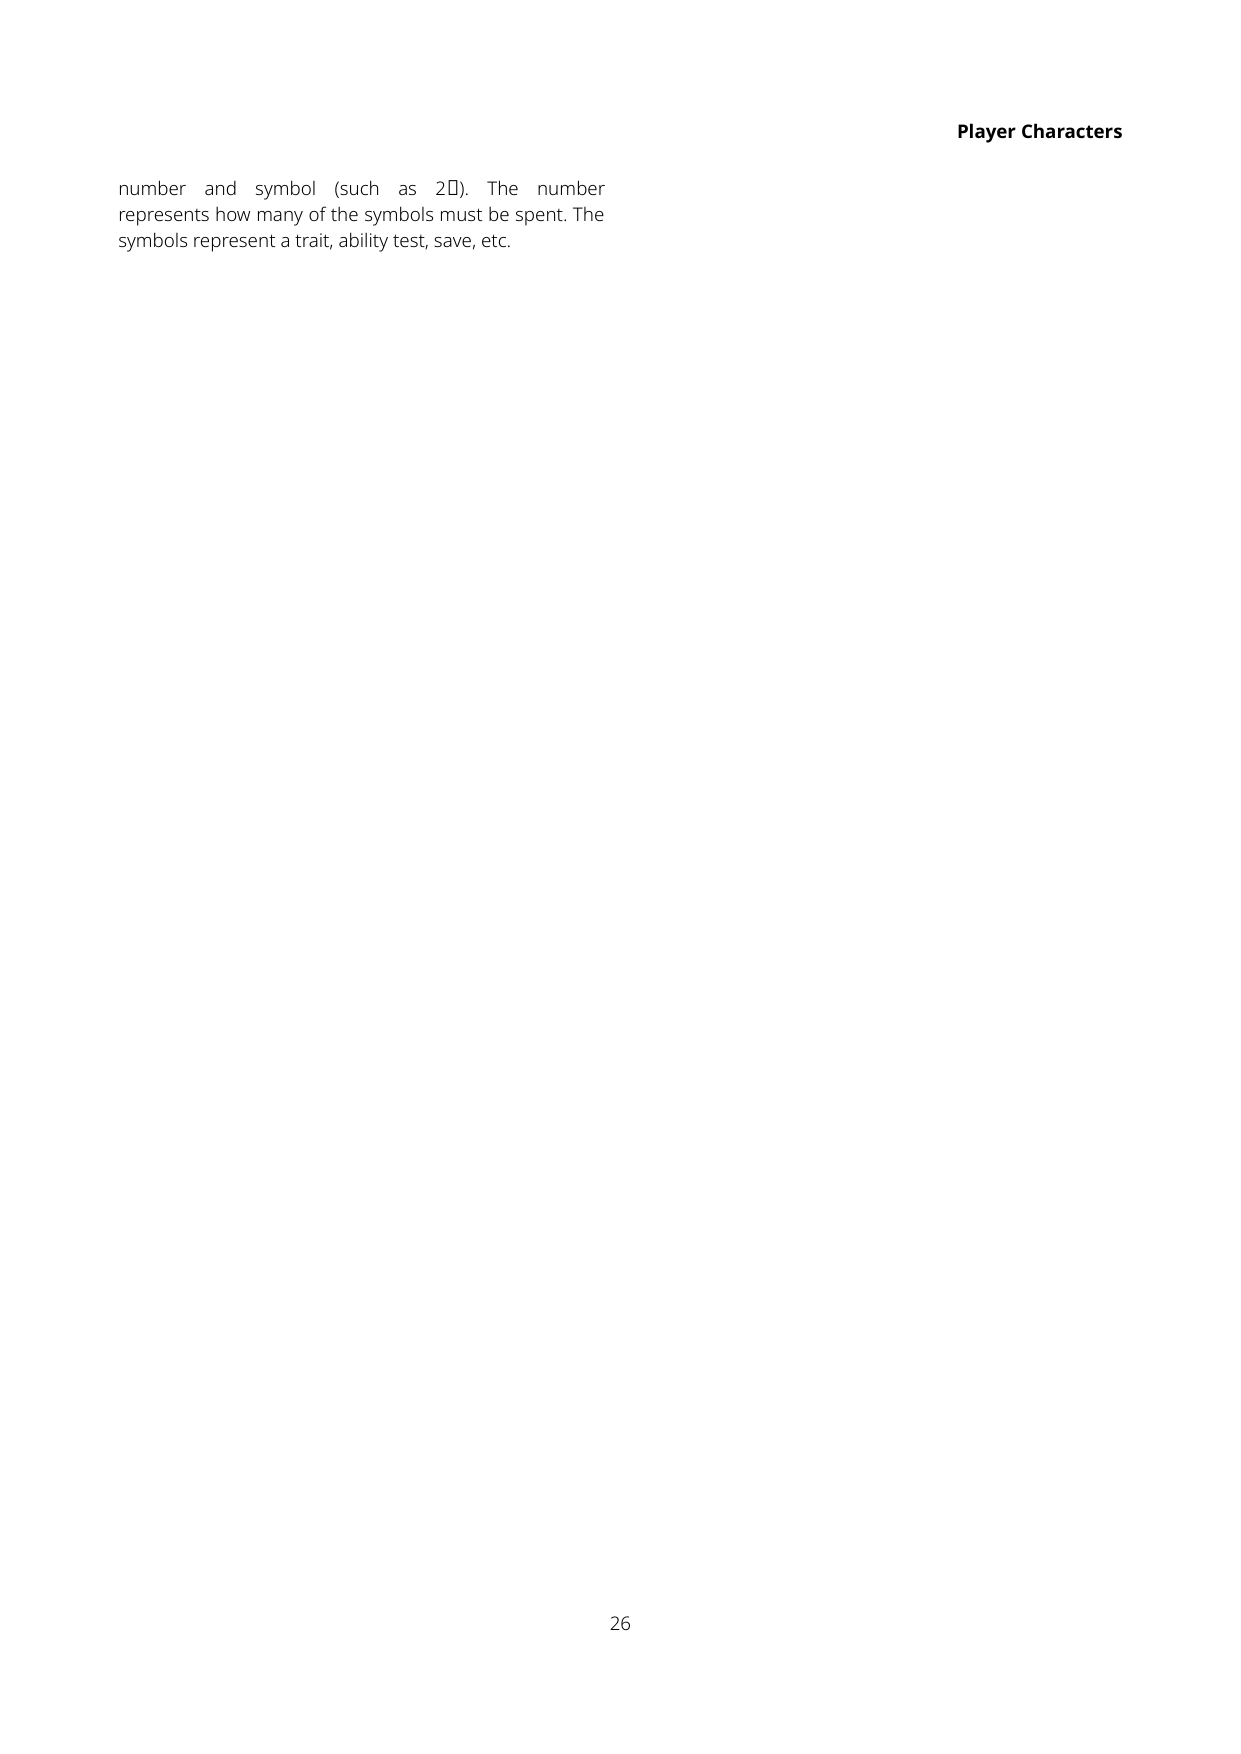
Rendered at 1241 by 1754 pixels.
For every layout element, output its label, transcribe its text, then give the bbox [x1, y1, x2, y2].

text number and symbol (such as 2). The number represents how many of the symbols must be spent. The symbols represent a trait, ability test, save, etc. [118, 173, 605, 253]
